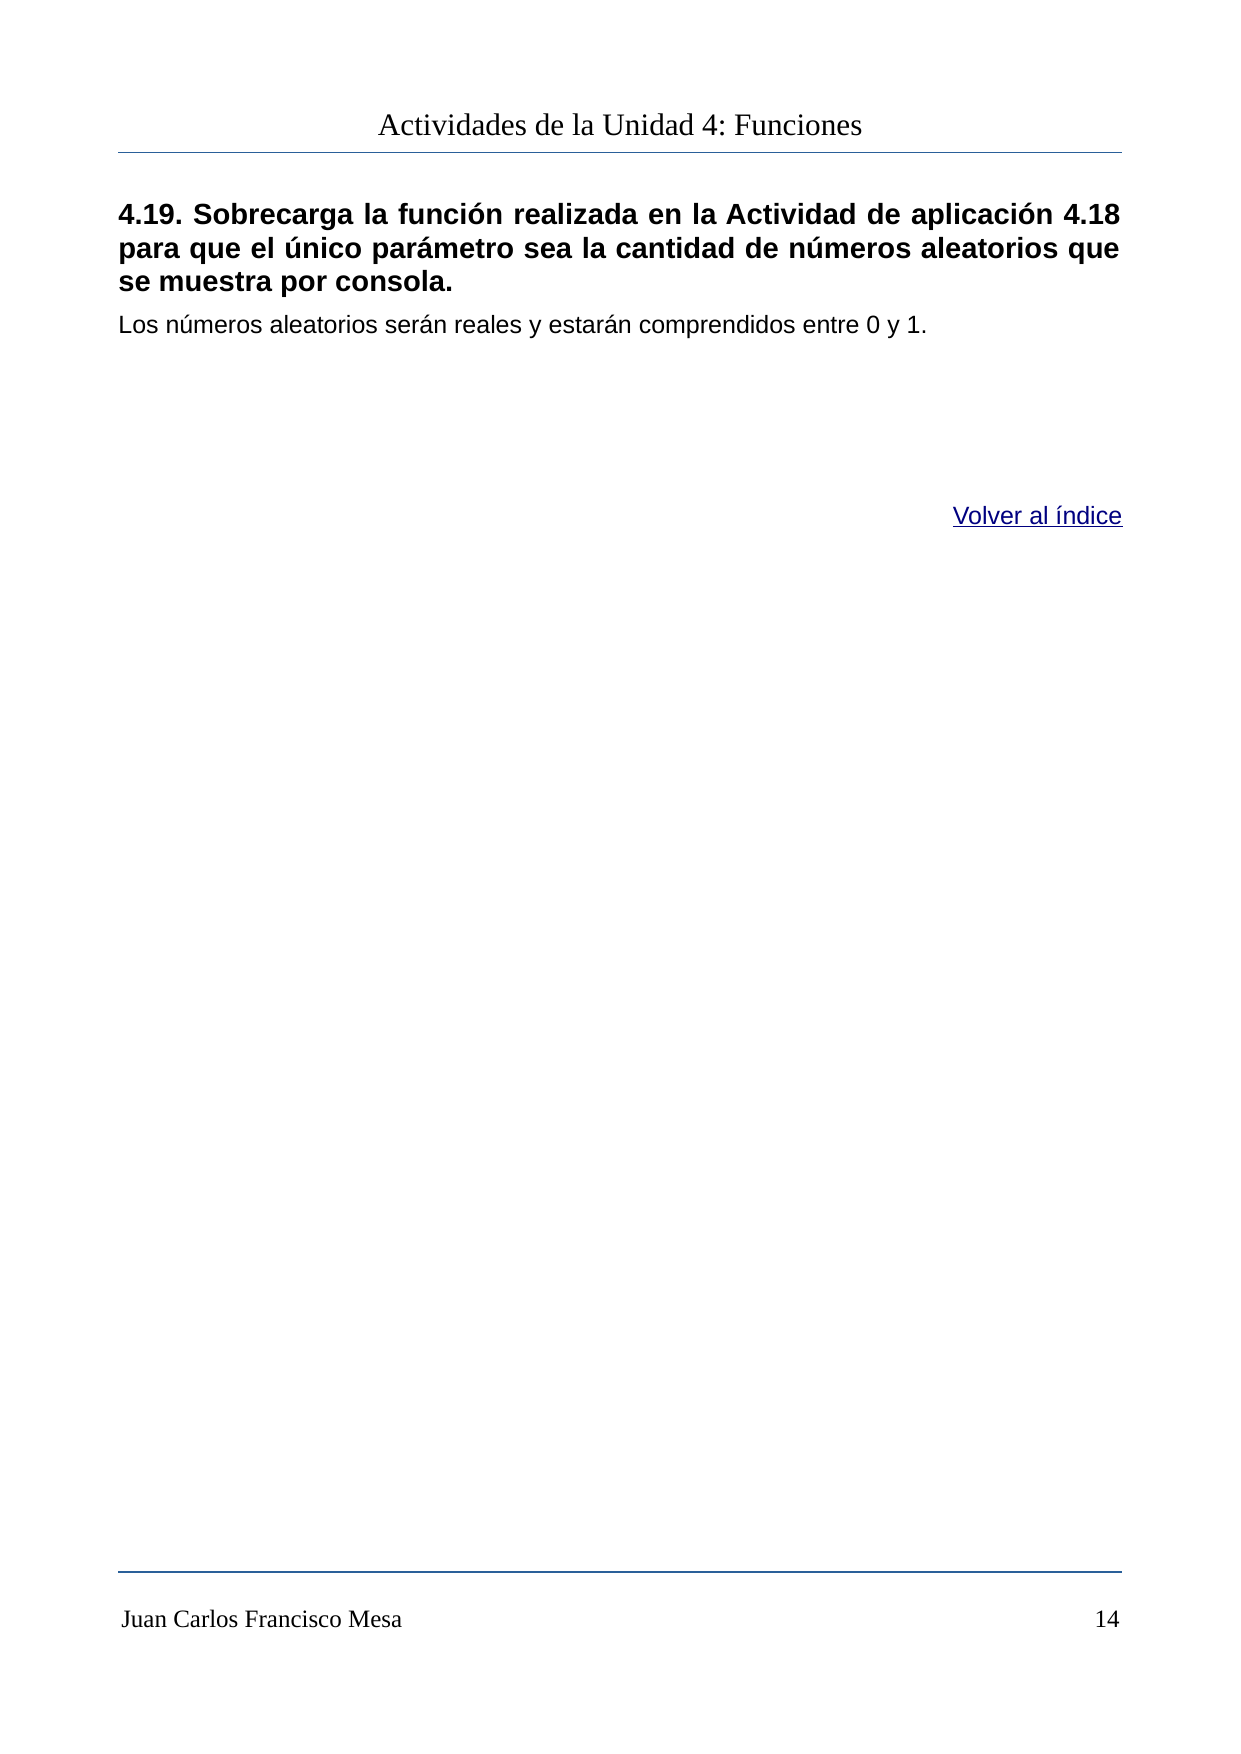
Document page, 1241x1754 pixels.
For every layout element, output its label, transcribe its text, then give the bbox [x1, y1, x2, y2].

text Los números aleatorios serán reales y estarán comprendidos entre 0 y 1. [118, 311, 1122, 339]
text Volver al índice [118, 501, 1122, 530]
subtitle 4.19. Sobrecarga la función realizada en la Actividad de aplicación 4.18 para que el único parámetro sea la cantidad de números aleatorios que se muestra por consola. [118, 197, 1122, 298]
